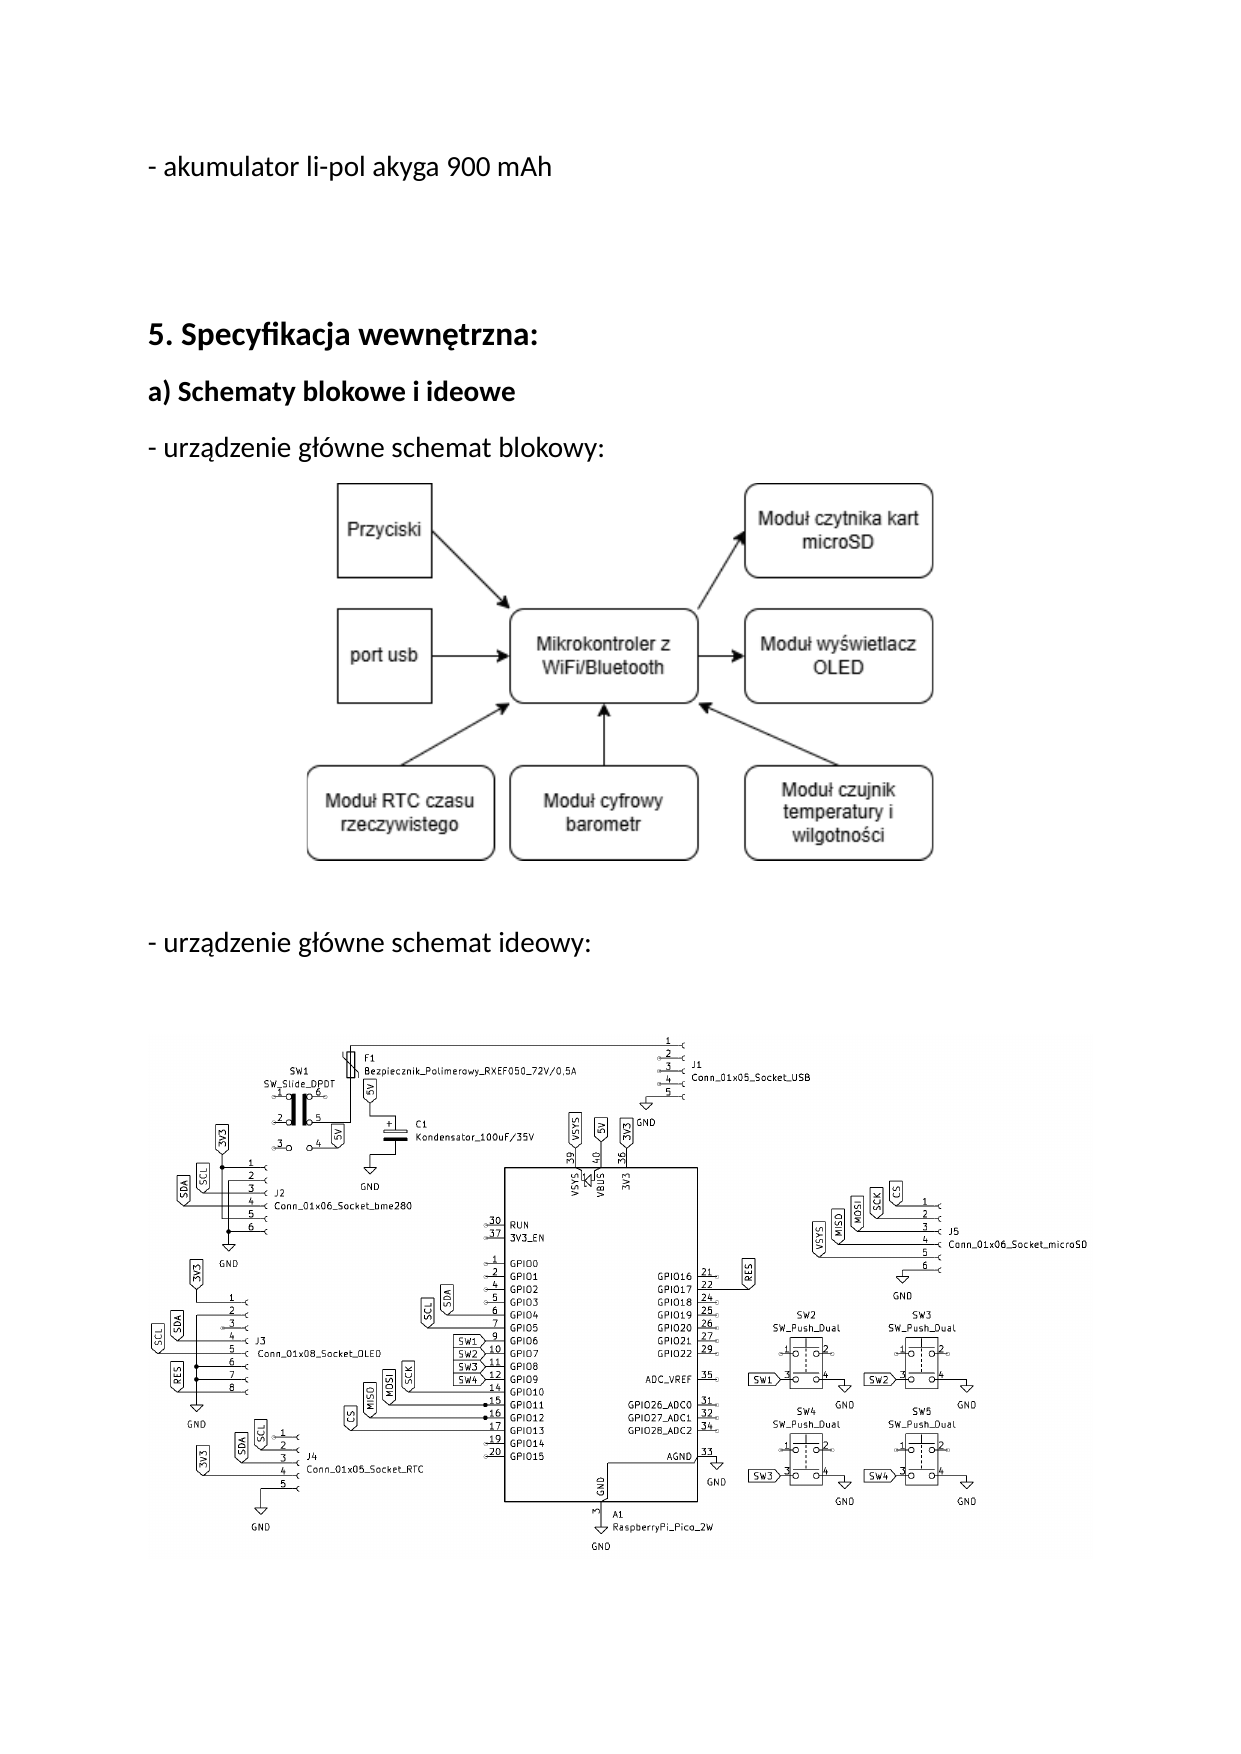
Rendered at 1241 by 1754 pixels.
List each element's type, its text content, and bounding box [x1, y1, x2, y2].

text a) Schematy blokowe i ideowe [148, 373, 1093, 409]
picture [306, 483, 934, 861]
text 5. Specyfikacja wewnętrzna: [148, 313, 1093, 354]
text - urządzenie główne schemat ideowy: [148, 924, 1093, 960]
picture [147, 1034, 1093, 1559]
text - urządzenie główne schemat blokowy: [148, 429, 1093, 464]
text - akumulator li-pol akyga 900 mAh [148, 148, 1093, 183]
